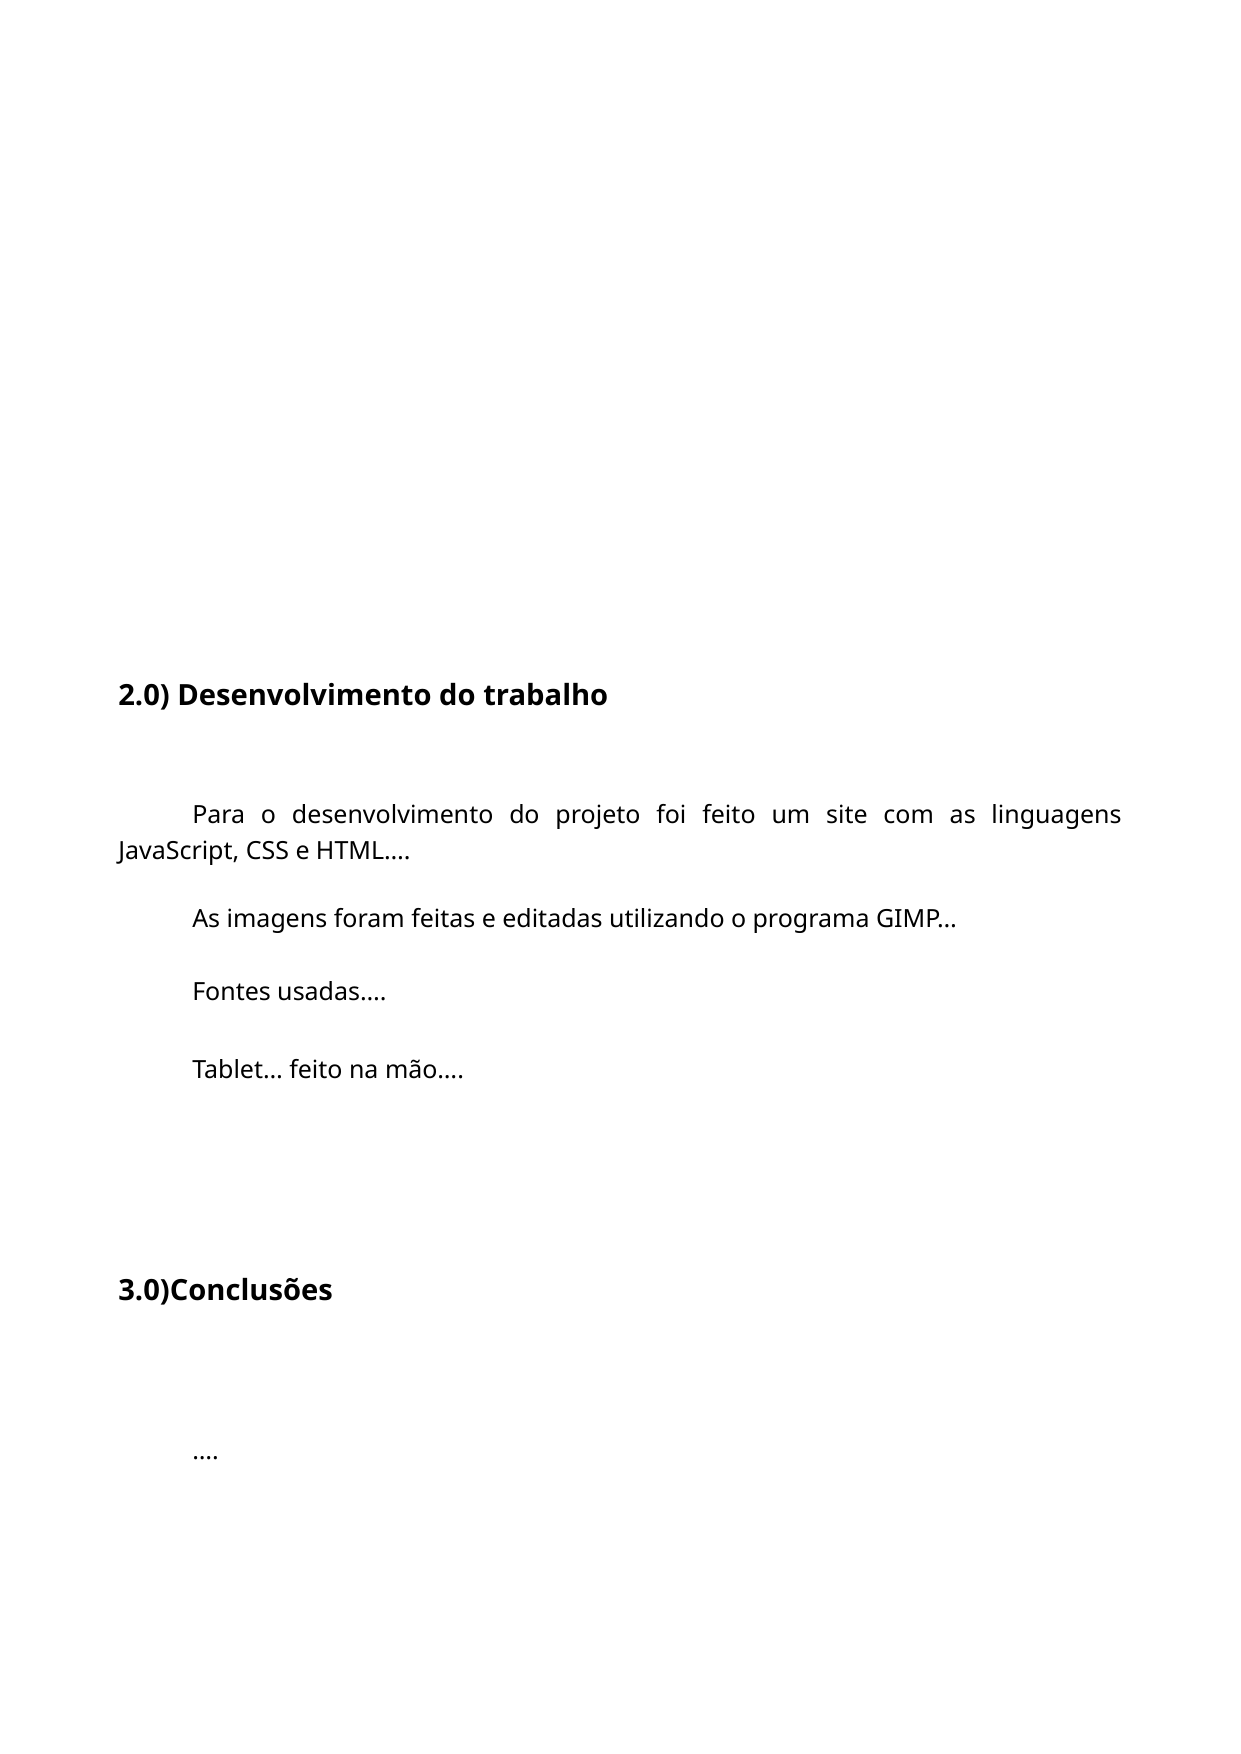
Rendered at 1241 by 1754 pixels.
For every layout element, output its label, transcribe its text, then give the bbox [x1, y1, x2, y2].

text Para o desenvolvimento do projeto foi feito um site com as linguagens JavaScript, CSS e HTML…. [118, 793, 1122, 867]
text 3.0)Conclusões [118, 1269, 1122, 1309]
text 2.0) Desenvolvimento do trabalho [118, 674, 1122, 713]
text As imagens foram feitas e editadas utilizando o programa GIMP… [118, 901, 1122, 935]
text …. [118, 1428, 1122, 1468]
text Fontes usadas…. [118, 969, 1122, 1008]
text Tablet… feito na mão…. [118, 1042, 1122, 1088]
